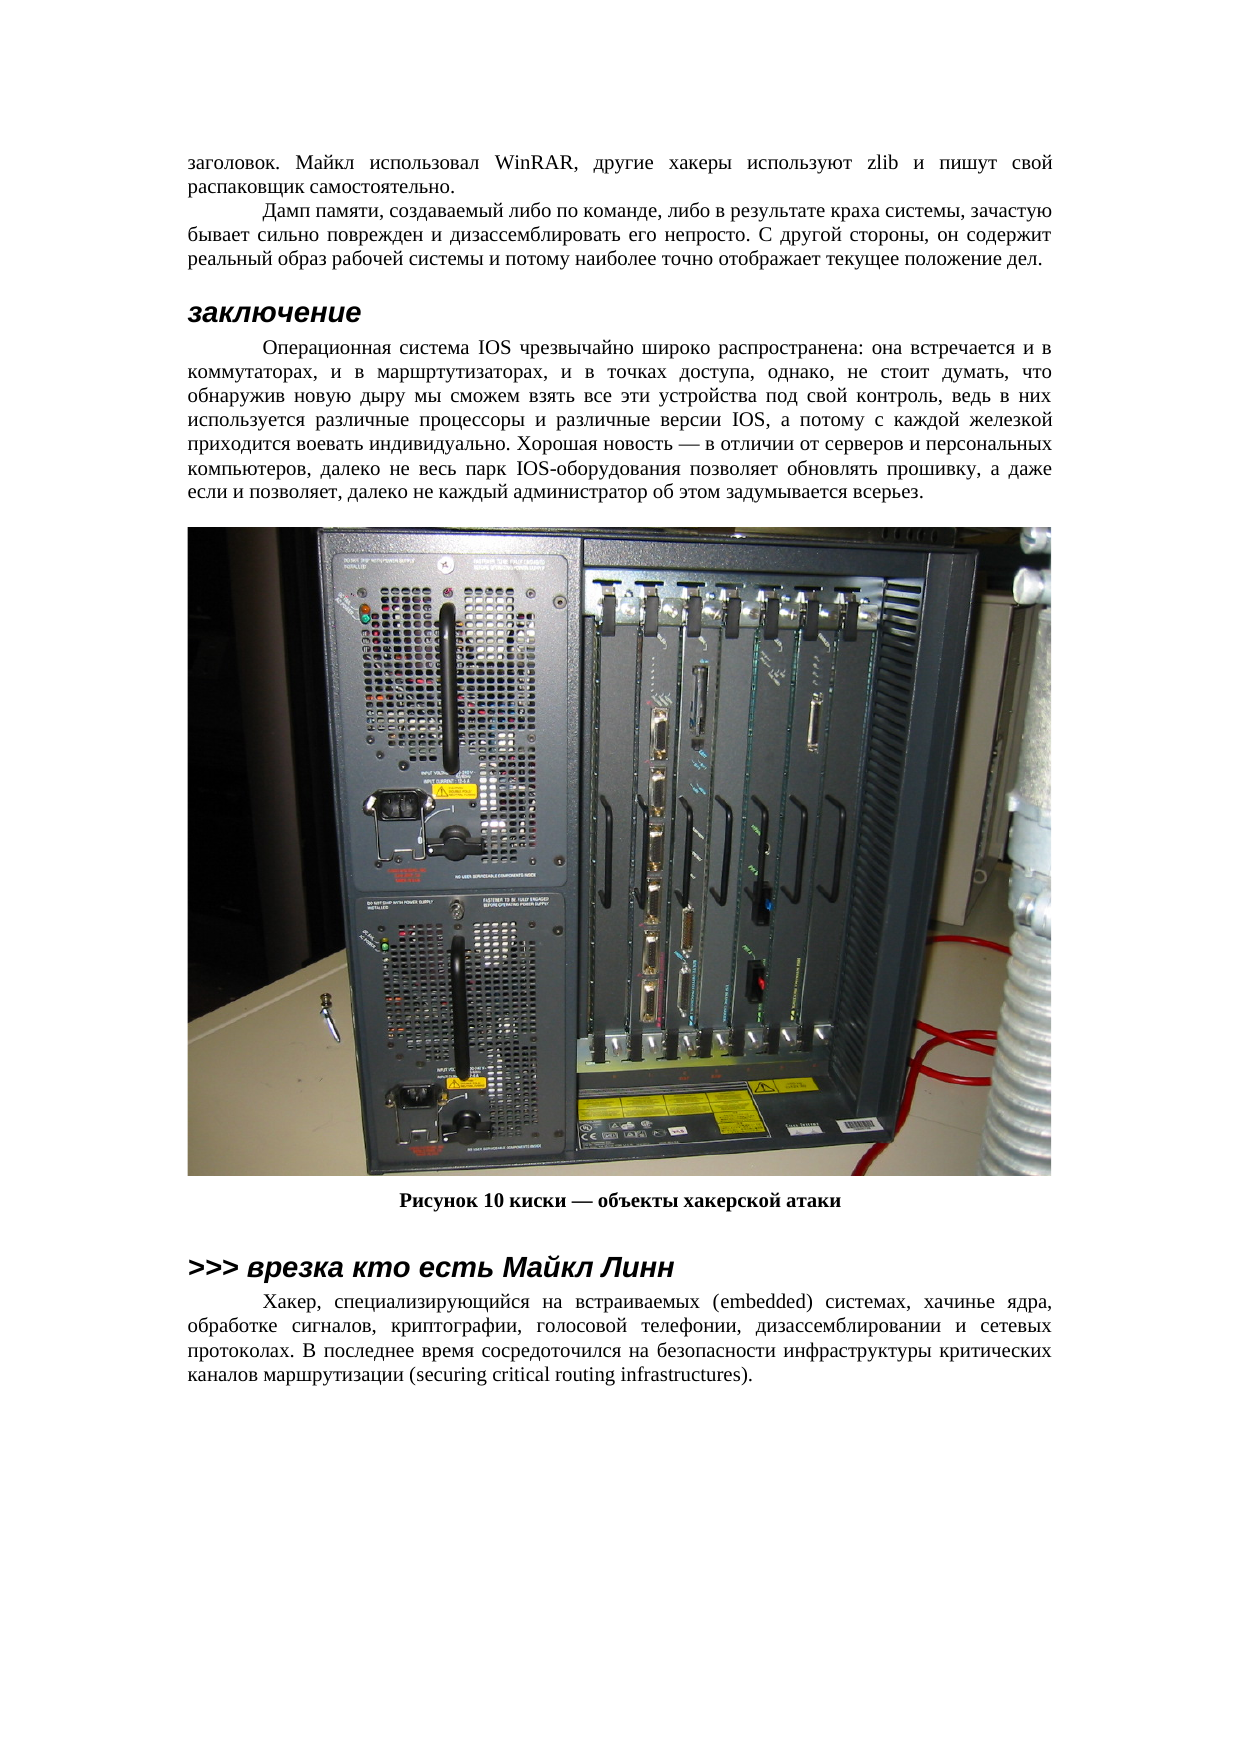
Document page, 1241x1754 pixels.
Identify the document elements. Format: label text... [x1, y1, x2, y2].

text Дамп памяти, создаваемый либо по команде, либо в результате краха системы, зачастую бывает сильно поврежден и дизассемблировать его непросто. С другой стороны, он содержит реальный образ рабочей системы и потому наиболее точно отображает текущее положение дел. [187, 198, 1053, 270]
subtitle >>> врезка кто есть Майкл Линн [187, 1249, 1053, 1283]
text заголовок. Майкл использовал WinRAR, другие хакеры используют zlib и пишут свой распаковщик самостоятельно. [187, 150, 1053, 198]
text Хакер, специализирующийся на встраиваемых (embedded) системах, хачинье ядра, обработке сигналов, криптографии, голосовой телефонии, дизассемблировании и сетевых протоколах. В последнее время сосредоточился на безопасности инфраструктуры критических каналов маршрутизации (securing critical routing infrastructures). [187, 1289, 1053, 1386]
text Рисунок 10 киски — объекты хакерской атаки [187, 1188, 1053, 1212]
subtitle заключение [187, 295, 1053, 329]
picture [187, 527, 1052, 1176]
text Операционная система IOS чрезвычайно широко распространена: она встречается и в коммутаторах, и в маршртутизаторах, и в точках доступа, однако, не стоит думать, что обнаружив новую дыру мы сможем взять все эти устройства под свой контроль, ведь в них используется различные процессоры и различные версии IOS, а потому с каждой железкой приходится воевать индивидуально. Хорошая новость — в отличии от серверов и персональных компьютеров, далеко не весь парк IOS-оборудования позволяет обновлять прошивку, а даже если и позволяет, далеко не каждый администратор об этом задумывается всерьез. [187, 335, 1053, 503]
